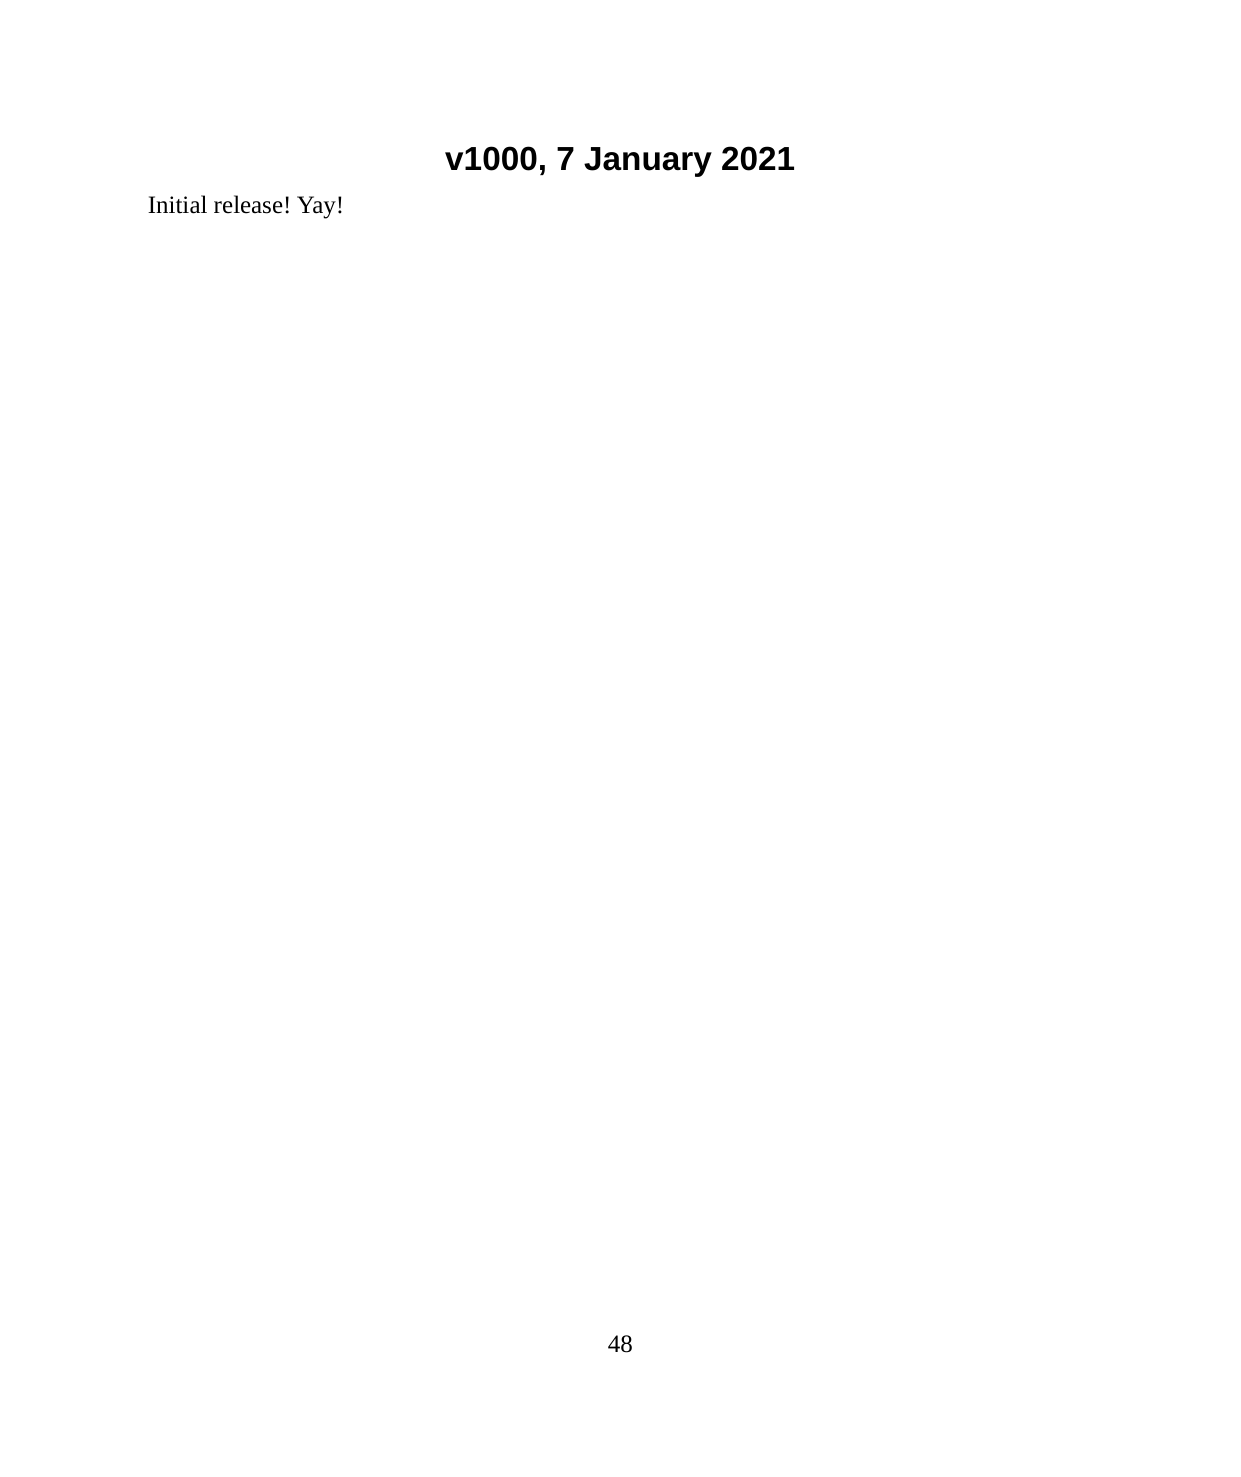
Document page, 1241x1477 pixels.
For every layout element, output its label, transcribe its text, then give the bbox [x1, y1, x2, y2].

subtitle v1000, 7 January 2021 [118, 139, 1122, 177]
text Initial release! Yay! [118, 190, 1122, 219]
